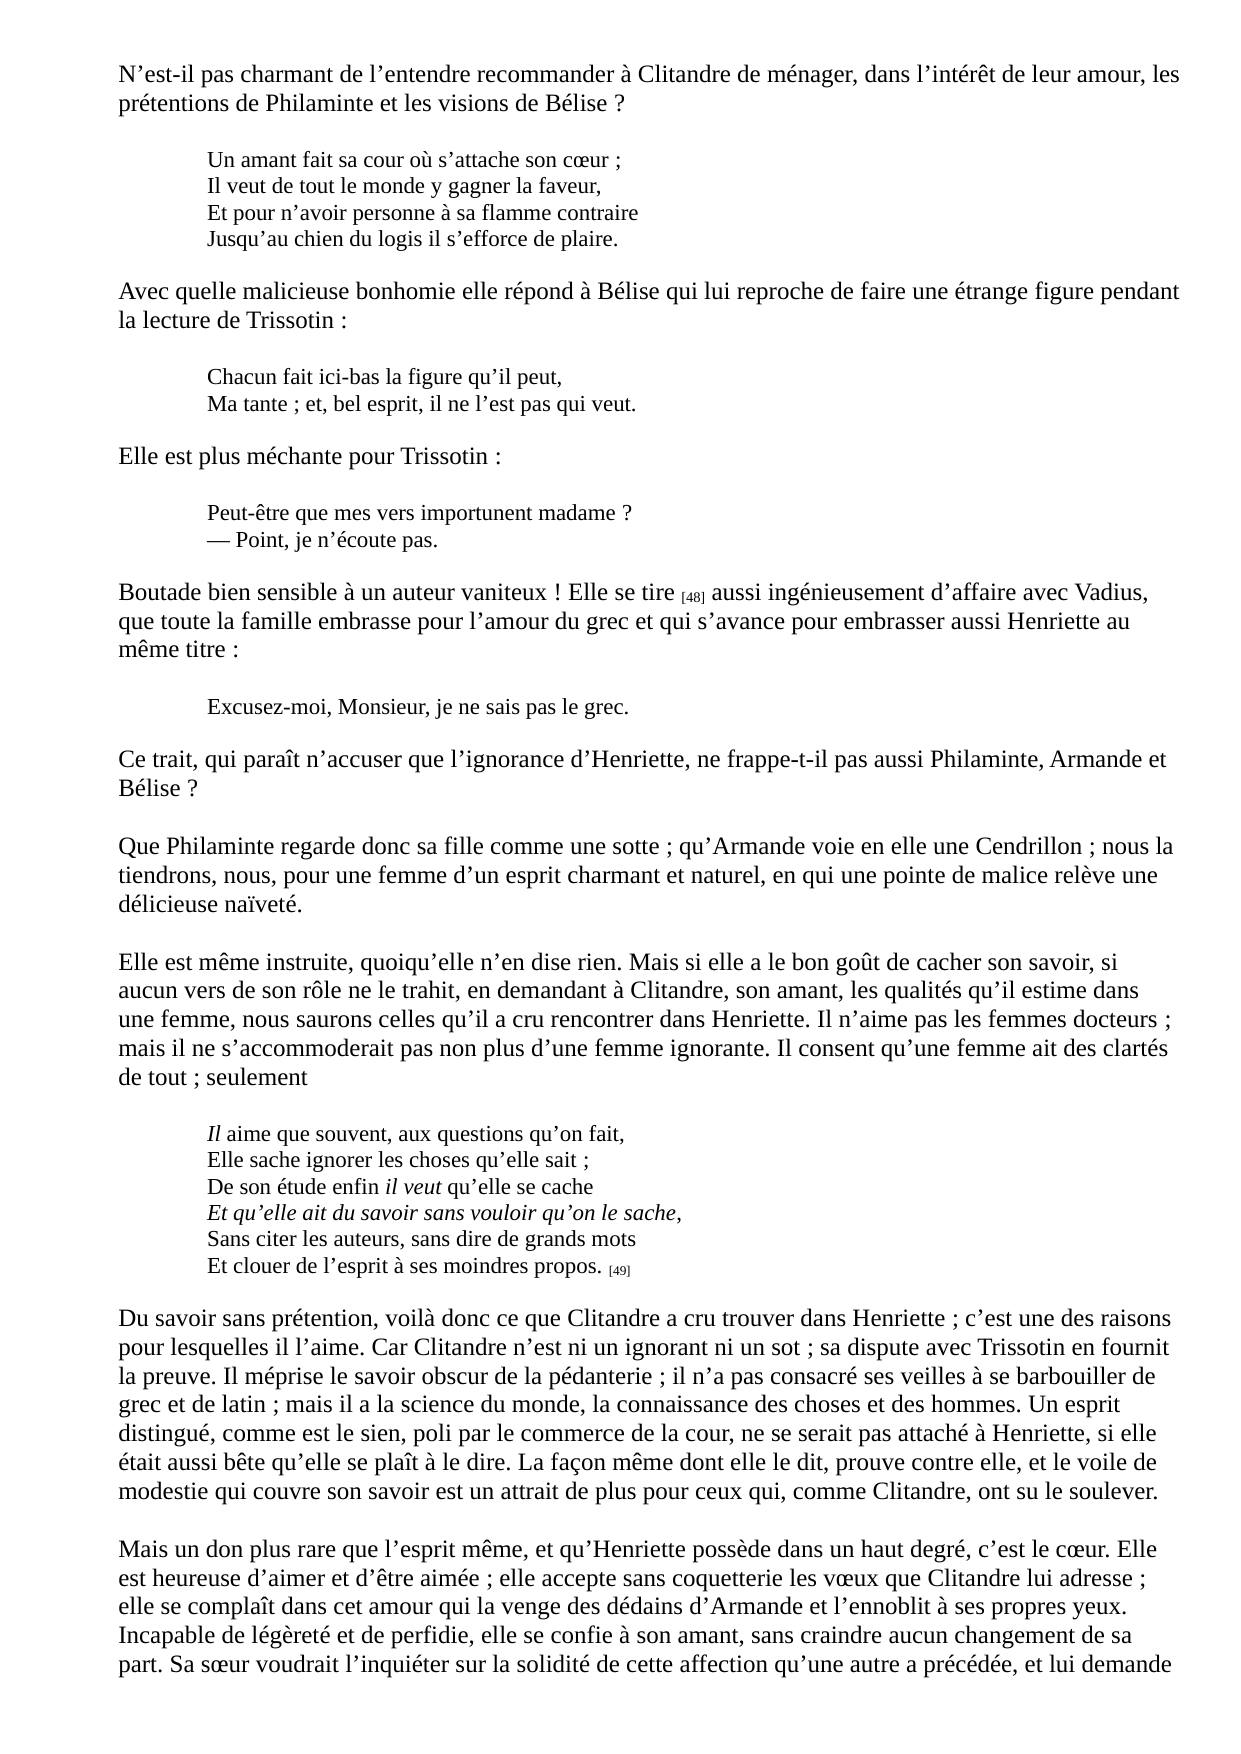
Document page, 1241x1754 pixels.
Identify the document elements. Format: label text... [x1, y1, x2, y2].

text Et qu’elle ait du savoir sans vouloir qu’on le sache, [207, 1199, 1181, 1226]
text Elle sache ignorer les choses qu’elle sait ; [207, 1146, 1181, 1173]
text Elle est plus méchante pour Trissotin : [118, 441, 1181, 470]
text Que Philaminte regarde donc sa fille comme une sotte ; qu’Armande voie en elle une Cendrillon ; nous la tiendrons, nous, pour une femme d’un esprit charmant et naturel, en qui une pointe de malice relève une délicieuse naïveté. [118, 831, 1181, 917]
text Sans citer les auteurs, sans dire de grands mots [207, 1226, 1181, 1252]
text Et pour n’avoir personne à sa flamme contraire [207, 199, 1181, 225]
text Peut-être que mes vers importunent madame ? [207, 499, 1181, 526]
text Et clouer de l’esprit à ses moindres propos. [49] [207, 1252, 1181, 1278]
text Ce trait, qui paraît n’accuser que l’ignorance d’Henriette, ne frappe-t-il pas aussi Philaminte, Armande et Bélise ? [118, 744, 1181, 802]
text Elle est même instruite, quoiqu’elle n’en dise rien. Mais si elle a le bon goût de cacher son savoir, si aucun vers de son rôle ne le trahit, en demandant à Clitandre, son amant, les qualités qu’il estime dans une femme, nous saurons celles qu’il a cru rencontrer dans Henriette. Il n’aime pas les femmes docteurs ; mais il ne s’accommoderait pas non plus d’une femme ignorante. Il consent qu’une femme ait des clartés de tout ; seulement [118, 947, 1181, 1091]
text Boutade bien sensible à un auteur vaniteux ! Elle se tire [48] aussi ingénieusement d’affaire avec Vadius, que toute la famille embrasse pour l’amour du grec et qui s’avance pour embrasser aussi Henriette au même titre : [118, 577, 1181, 663]
text Mais un don plus rare que l’esprit même, et qu’Henriette possède dans un haut degré, c’est le cœur. Elle est heureuse d’aimer et d’être aimée ; elle accepte sans coquetterie les vœux que Clitandre lui adresse ; elle se complaît dans cet amour qui la venge des dédains d’Armande et l’ennoblit à ses propres yeux. Incapable de légèreté et de perfidie, elle se confie à son amant, sans craindre aucun changement de sa part. Sa sœur voudrait l’inquiéter sur la solidité de cette affection qu’une autre a précédée, et lui demande [118, 1534, 1181, 1678]
text N’est-il pas charmant de l’entendre recommander à Clitandre de ménager, dans l’intérêt de leur amour, les prétentions de Philaminte et les visions de Bélise ? [118, 59, 1181, 117]
text Avec quelle malicieuse bonhomie elle répond à Bélise qui lui reproche de faire une étrange figure pendant la lecture de Trissotin : [118, 276, 1181, 334]
text — Point, je n’écoute pas. [207, 526, 1181, 552]
text Il aime que souvent, aux questions qu’on fait, [207, 1120, 1181, 1146]
text Il veut de tout le monde y gagner la faveur, [207, 172, 1181, 199]
text Du savoir sans prétention, voilà donc ce que Clitandre a cru trouver dans Henriette ; c’est une des raisons pour lesquelles il l’aime. Car Clitandre n’est ni un ignorant ni un sot ; sa dispute avec Trissotin en fournit la preuve. Il méprise le savoir obscur de la pédanterie ; il n’a pas consacré ses veilles à se barbouiller de grec et de latin ; mais il a la science du monde, la connaissance des choses et des hommes. Un esprit distingué, comme est le sien, poli par le commerce de la cour, ne se serait pas attaché à Henriette, si elle était aussi bête qu’elle se plaît à le dire. La façon même dont elle le dit, prouve contre elle, et le voile de modestie qui couvre son savoir est un attrait de plus pour ceux qui, comme Clitandre, ont su le soulever. [118, 1303, 1181, 1504]
text Ma tante ; et, bel esprit, il ne l’est pas qui veut. [207, 390, 1181, 416]
text Un amant fait sa cour où s’attache son cœur ; [207, 146, 1181, 172]
text Excusez-moi, Monsieur, je ne sais pas le grec. [207, 693, 1181, 719]
text Chacun fait ici-bas la figure qu’il peut, [207, 363, 1181, 390]
text Jusqu’au chien du logis il s’efforce de plaire. [207, 225, 1181, 251]
text De son étude enfin il veut qu’elle se cache [207, 1173, 1181, 1199]
